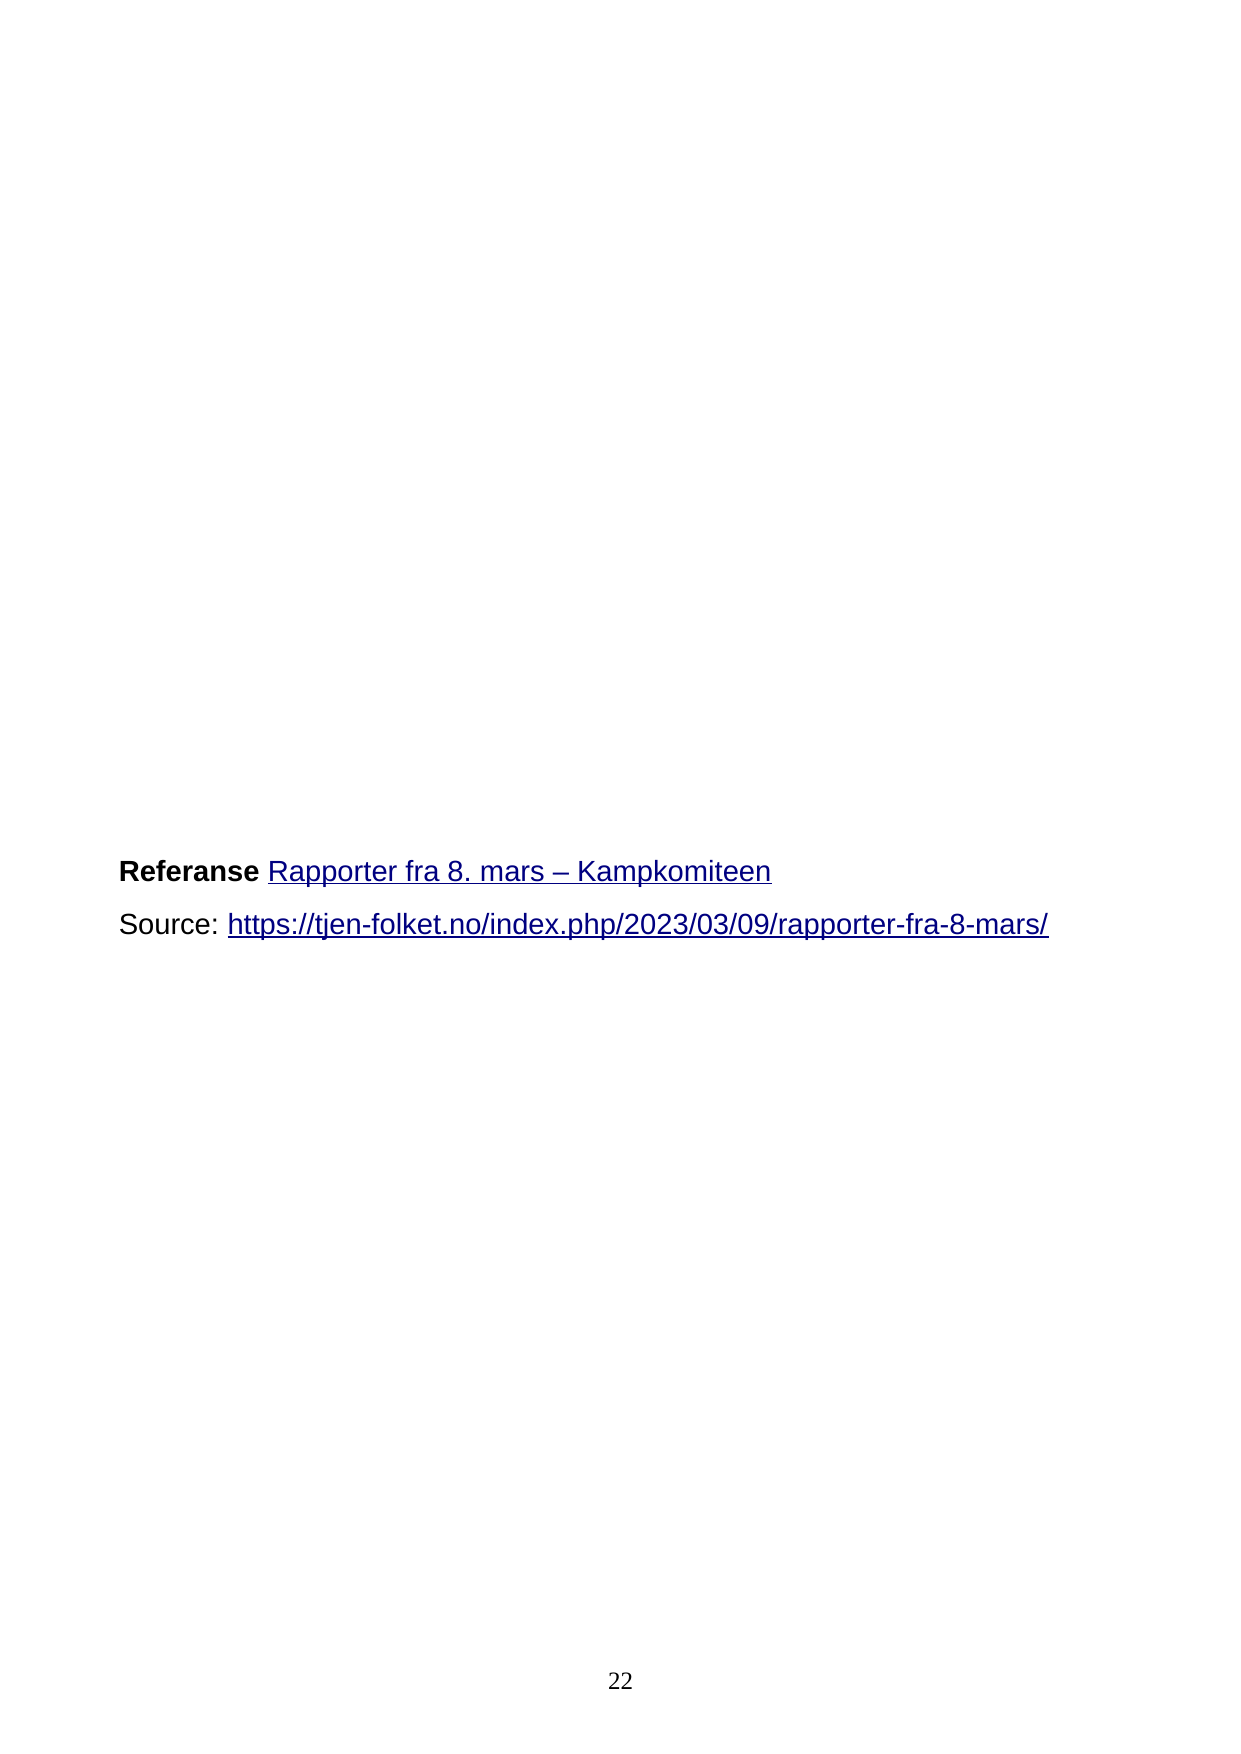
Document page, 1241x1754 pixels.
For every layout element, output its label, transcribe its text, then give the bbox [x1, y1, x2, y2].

text Source: https://tjen-folket.no/index.php/2023/03/09/rapporter-fra-8-mars/ [118, 907, 1122, 940]
text Referanse Rapporter fra 8. mars – Kampkomiteen [118, 853, 1122, 887]
